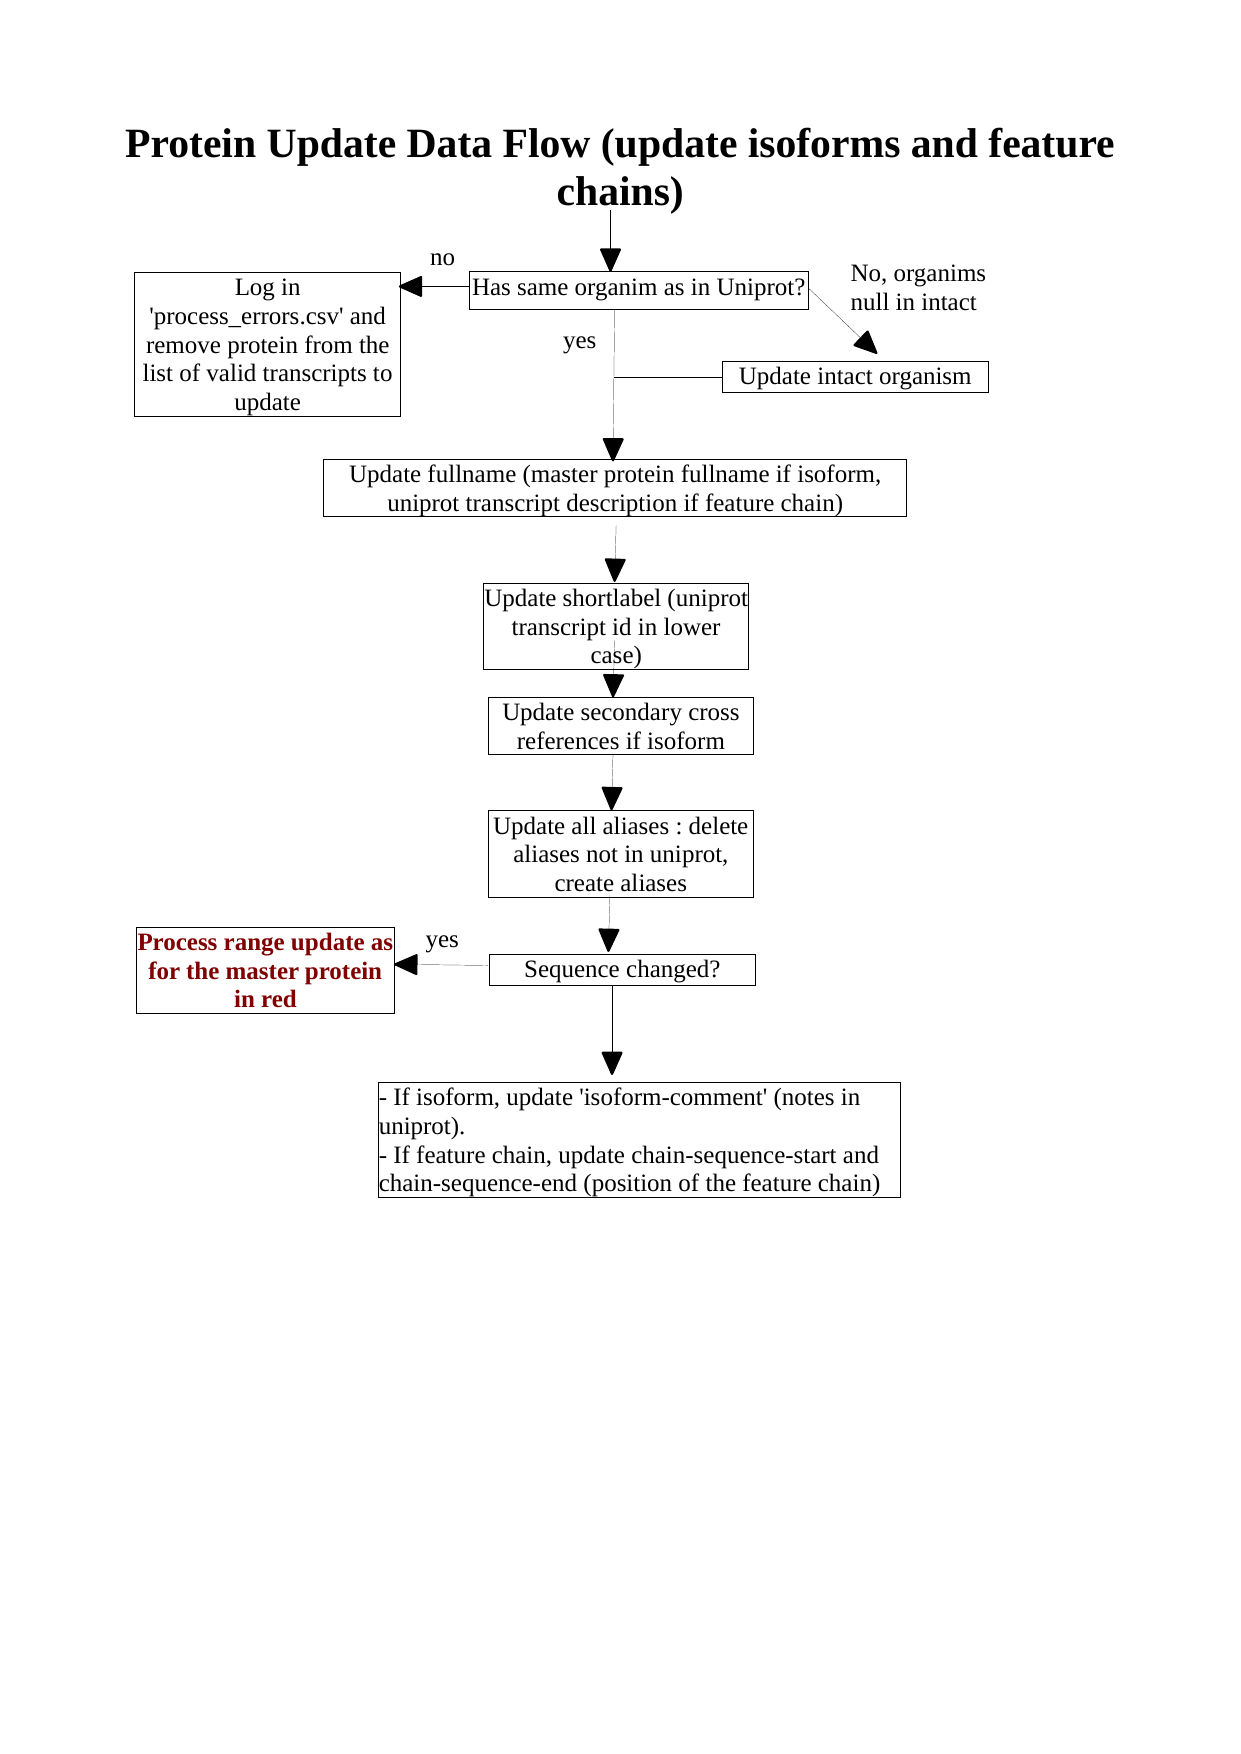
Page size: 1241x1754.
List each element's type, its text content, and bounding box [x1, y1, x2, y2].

text Protein Update Data Flow (update isoforms and feature chains) [118, 118, 1122, 214]
